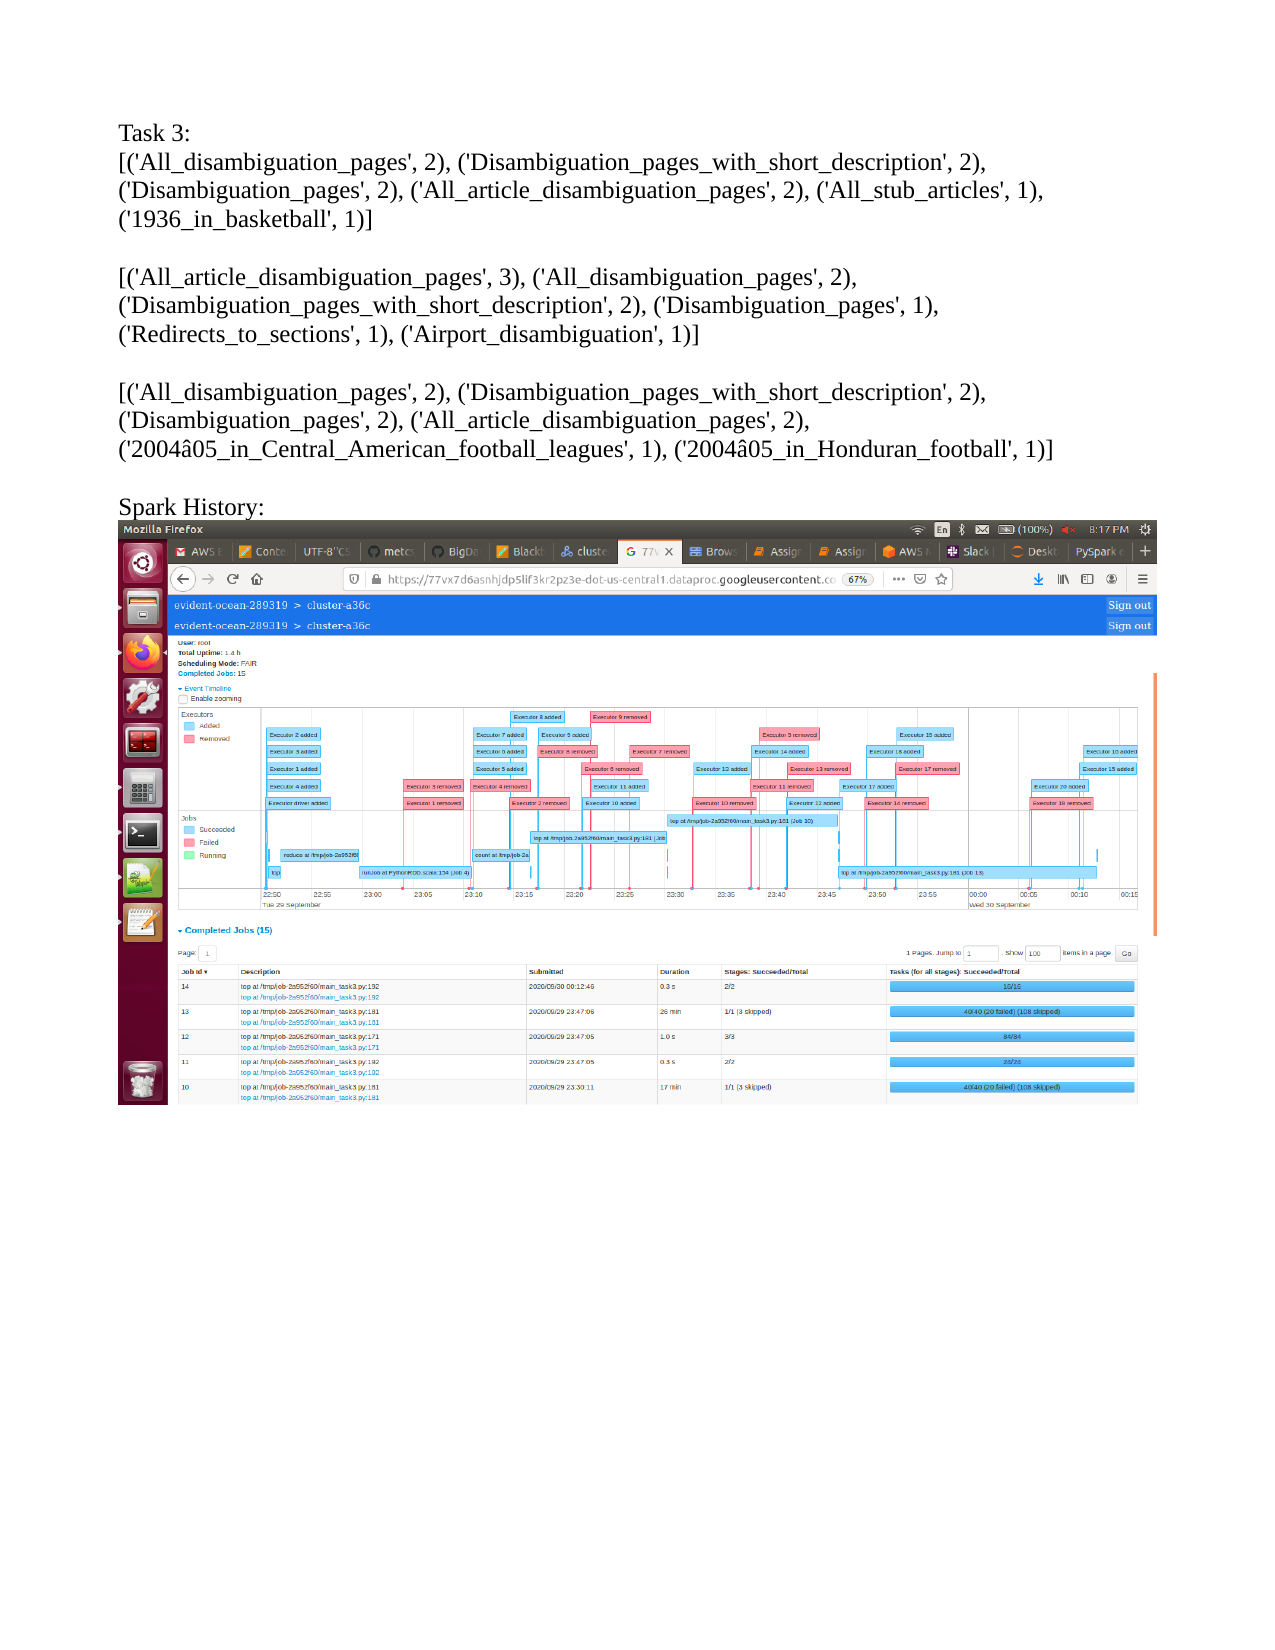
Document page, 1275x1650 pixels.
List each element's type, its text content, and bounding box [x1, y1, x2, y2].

text Task 3: [118, 118, 1157, 147]
picture [118, 520, 1157, 1105]
text [('All_disambiguation_pages', 2), ('Disambiguation_pages_with_short_description', 2), ('Disambiguation_pages', 2), ('All_article_disambiguation_pages', 2), ('All_stub_articles', 1), ('1936_in_basketball', 1)] [118, 147, 1157, 233]
text Spark History: [118, 492, 1157, 520]
text [('All_article_disambiguation_pages', 3), ('All_disambiguation_pages', 2), ('Disambiguation_pages_with_short_description', 2), ('Disambiguation_pages', 1), ('Redirects_to_sections', 1), ('Airport_disambiguation', 1)] [118, 262, 1157, 348]
text [('All_disambiguation_pages', 2), ('Disambiguation_pages_with_short_description', 2), ('Disambiguation_pages', 2), ('All_article_disambiguation_pages', 2), ('2004â05_in_Central_American_football_leagues', 1), ('2004â05_in_Honduran_football', 1)] [118, 377, 1157, 463]
